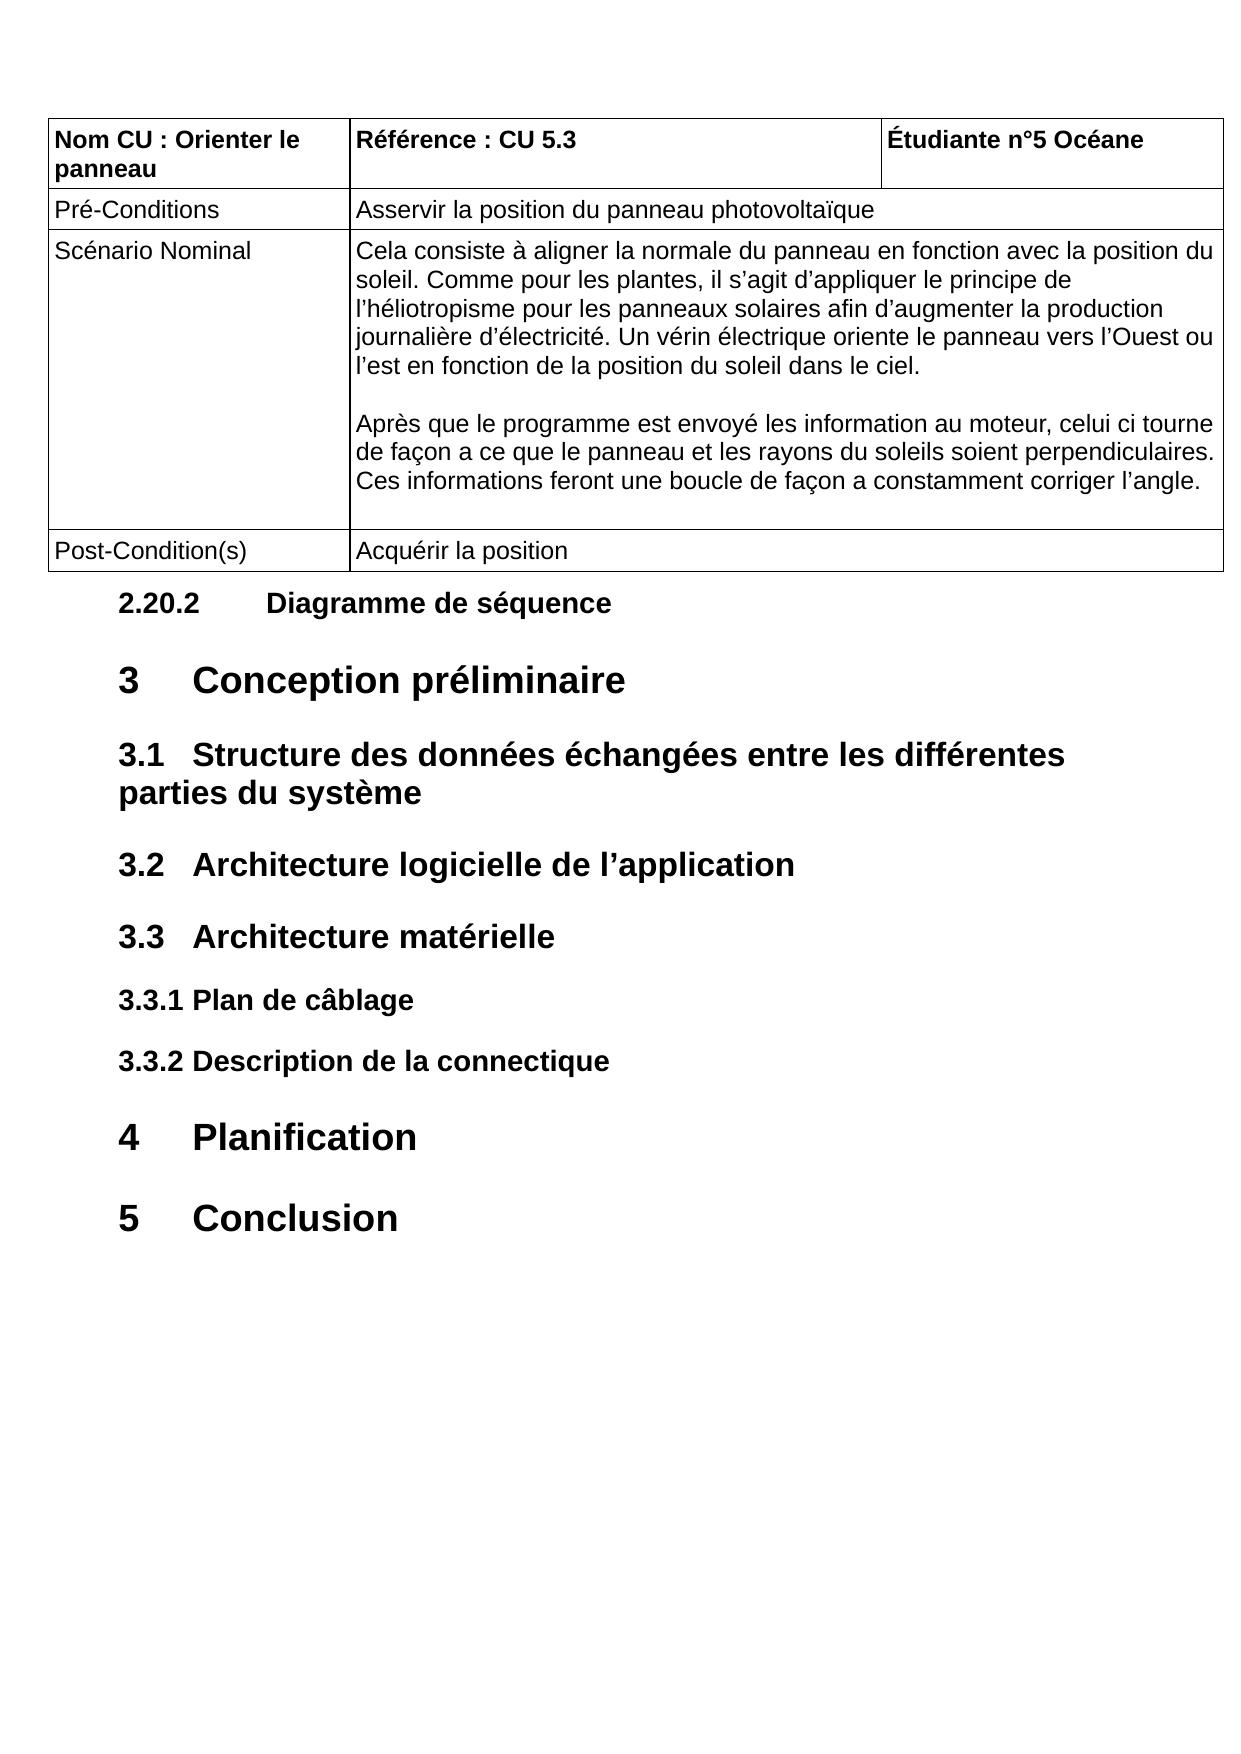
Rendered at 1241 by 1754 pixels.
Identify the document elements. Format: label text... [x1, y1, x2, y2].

table_cell Post-Condition(s) [49, 530, 349, 571]
subtitle Conclusion [118, 1196, 1122, 1240]
table_cell Acquérir la position [351, 530, 1223, 571]
subtitle Conception préliminaire [118, 657, 1122, 701]
table_header Référence : CU 5.3 [351, 119, 881, 188]
subtitle Architecture logicielle de l’application [118, 845, 1122, 884]
table_cell Scénario Nominal [49, 230, 349, 529]
subtitle Planification [118, 1115, 1122, 1158]
subtitle Diagramme de séquence [118, 586, 1122, 620]
table_header Nom CU : Orienter le panneau [49, 119, 349, 188]
table_cell Asservir la position du panneau photovoltaïque [351, 189, 1223, 229]
table_cell Cela consiste à aligner la normale du panneau en fonction avec la position du soleil. Comme pour les plantes, il s’agit d’appliquer le principe de l’héliotropisme pour les panneaux solaires afin d’augmenter la production journalière d’électricité. Un vérin électrique oriente le panneau vers l’Ouest ou l’est en fonction de la position du soleil dans le ciel. Après que le programme est envoyé les information au moteur, celui ci tourne de façon a ce que le panneau et les rayons du soleils soient perpendiculaires. Ces informations feront une boucle de façon a constamment corriger l’angle. [351, 230, 1223, 529]
subtitle Structure des données échangées entre les différentes parties du système [118, 734, 1122, 812]
subtitle Description de la connectique [118, 1044, 1122, 1077]
subtitle Architecture matérielle [118, 917, 1122, 956]
subtitle Plan de câblage [118, 983, 1122, 1017]
table_cell Pré-Conditions [49, 189, 349, 229]
table_header Étudiante n°5 Océane [882, 119, 1223, 188]
